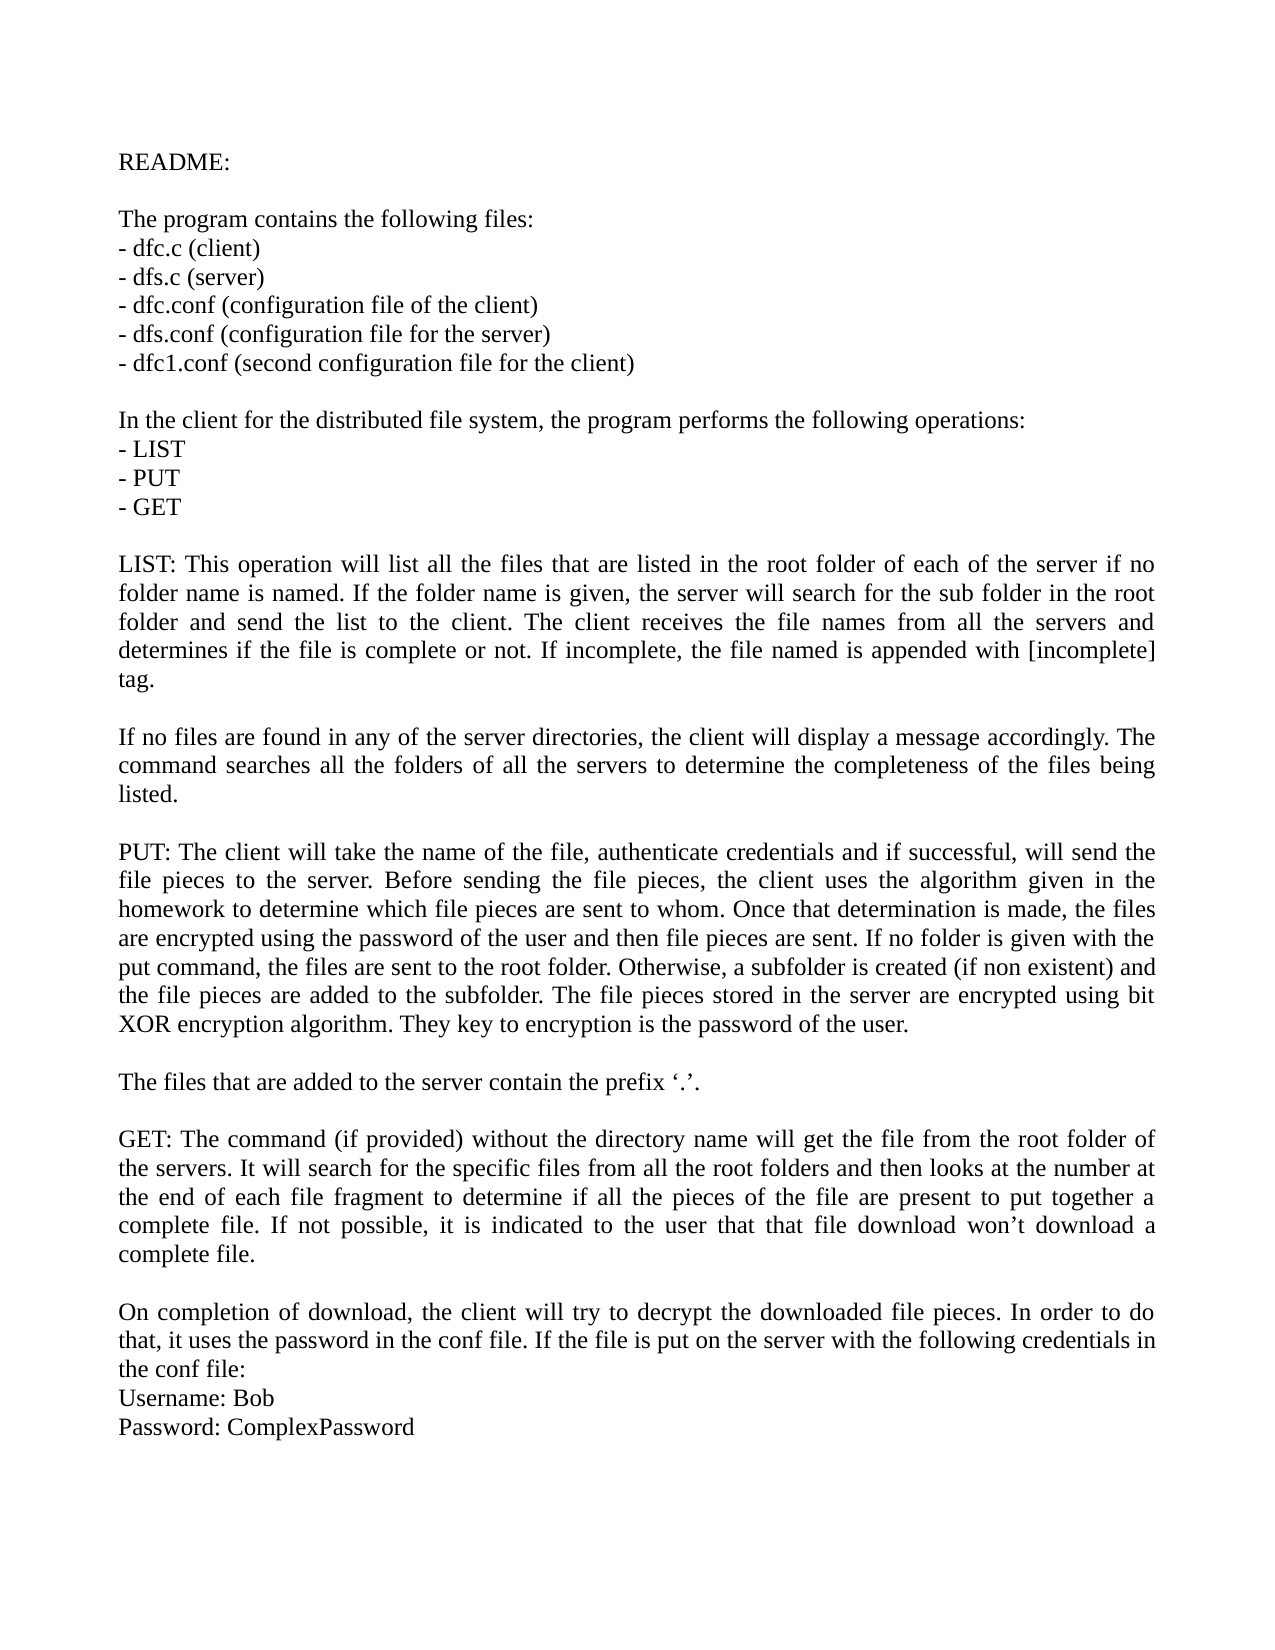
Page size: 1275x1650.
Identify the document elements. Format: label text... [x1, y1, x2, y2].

text PUT: The client will take the name of the file, authenticate credentials and if successful, will send the file pieces to the server. Before sending the file pieces, the client uses the algorithm given in the homework to determine which file pieces are sent to whom. Once that determination is made, the files are encrypted using the password of the user and then file pieces are sent. If no folder is given with the put command, the files are sent to the root folder. Otherwise, a subfolder is created (if non existent) and the file pieces are added to the subfolder. The file pieces stored in the server are encrypted using bit XOR encryption algorithm. They key to encryption is the password of the user. [118, 837, 1157, 1038]
text Password: ComplexPassword [118, 1412, 1157, 1441]
text - dfc.conf (configuration file of the client) [118, 291, 1157, 319]
text - LIST [118, 434, 1157, 463]
text LIST: This operation will list all the files that are listed in the root folder of each of the server if no folder name is named. If the folder name is given, the server will search for the sub folder in the root folder and send the list to the client. The client receives the file names from all the servers and determines if the file is complete or not. If incomplete, the file named is appended with [incomplete] tag. [118, 549, 1157, 693]
text - GET [118, 492, 1157, 521]
text On completion of download, the client will try to decrypt the downloaded file pieces. In order to do that, it uses the password in the conf file. If the file is put on the server with the following credentials in the conf file: [118, 1297, 1157, 1383]
text - dfs.conf (configuration file for the server) [118, 319, 1157, 348]
text Username: Bob [118, 1383, 1157, 1412]
text In the client for the distributed file system, the program performs the following operations: [118, 406, 1157, 434]
text If no files are found in any of the server directories, the client will display a message accordingly. The command searches all the folders of all the servers to determine the completeness of the files being listed. [118, 722, 1157, 808]
text - PUT [118, 463, 1157, 492]
text - dfs.c (server) [118, 262, 1157, 291]
text README: [118, 147, 1157, 176]
text - dfc.c (client) [118, 233, 1157, 262]
text The files that are added to the server contain the prefix ‘.’. [118, 1067, 1157, 1096]
text - dfc1.conf (second configuration file for the client) [118, 348, 1157, 377]
text The program contains the following files: [118, 204, 1157, 233]
text GET: The command (if provided) without the directory name will get the file from the root folder of the servers. It will search for the specific files from all the root folders and then looks at the number at the end of each file fragment to determine if all the pieces of the file are present to put together a complete file. If not possible, it is indicated to the user that that file download won’t download a complete file. [118, 1124, 1157, 1268]
